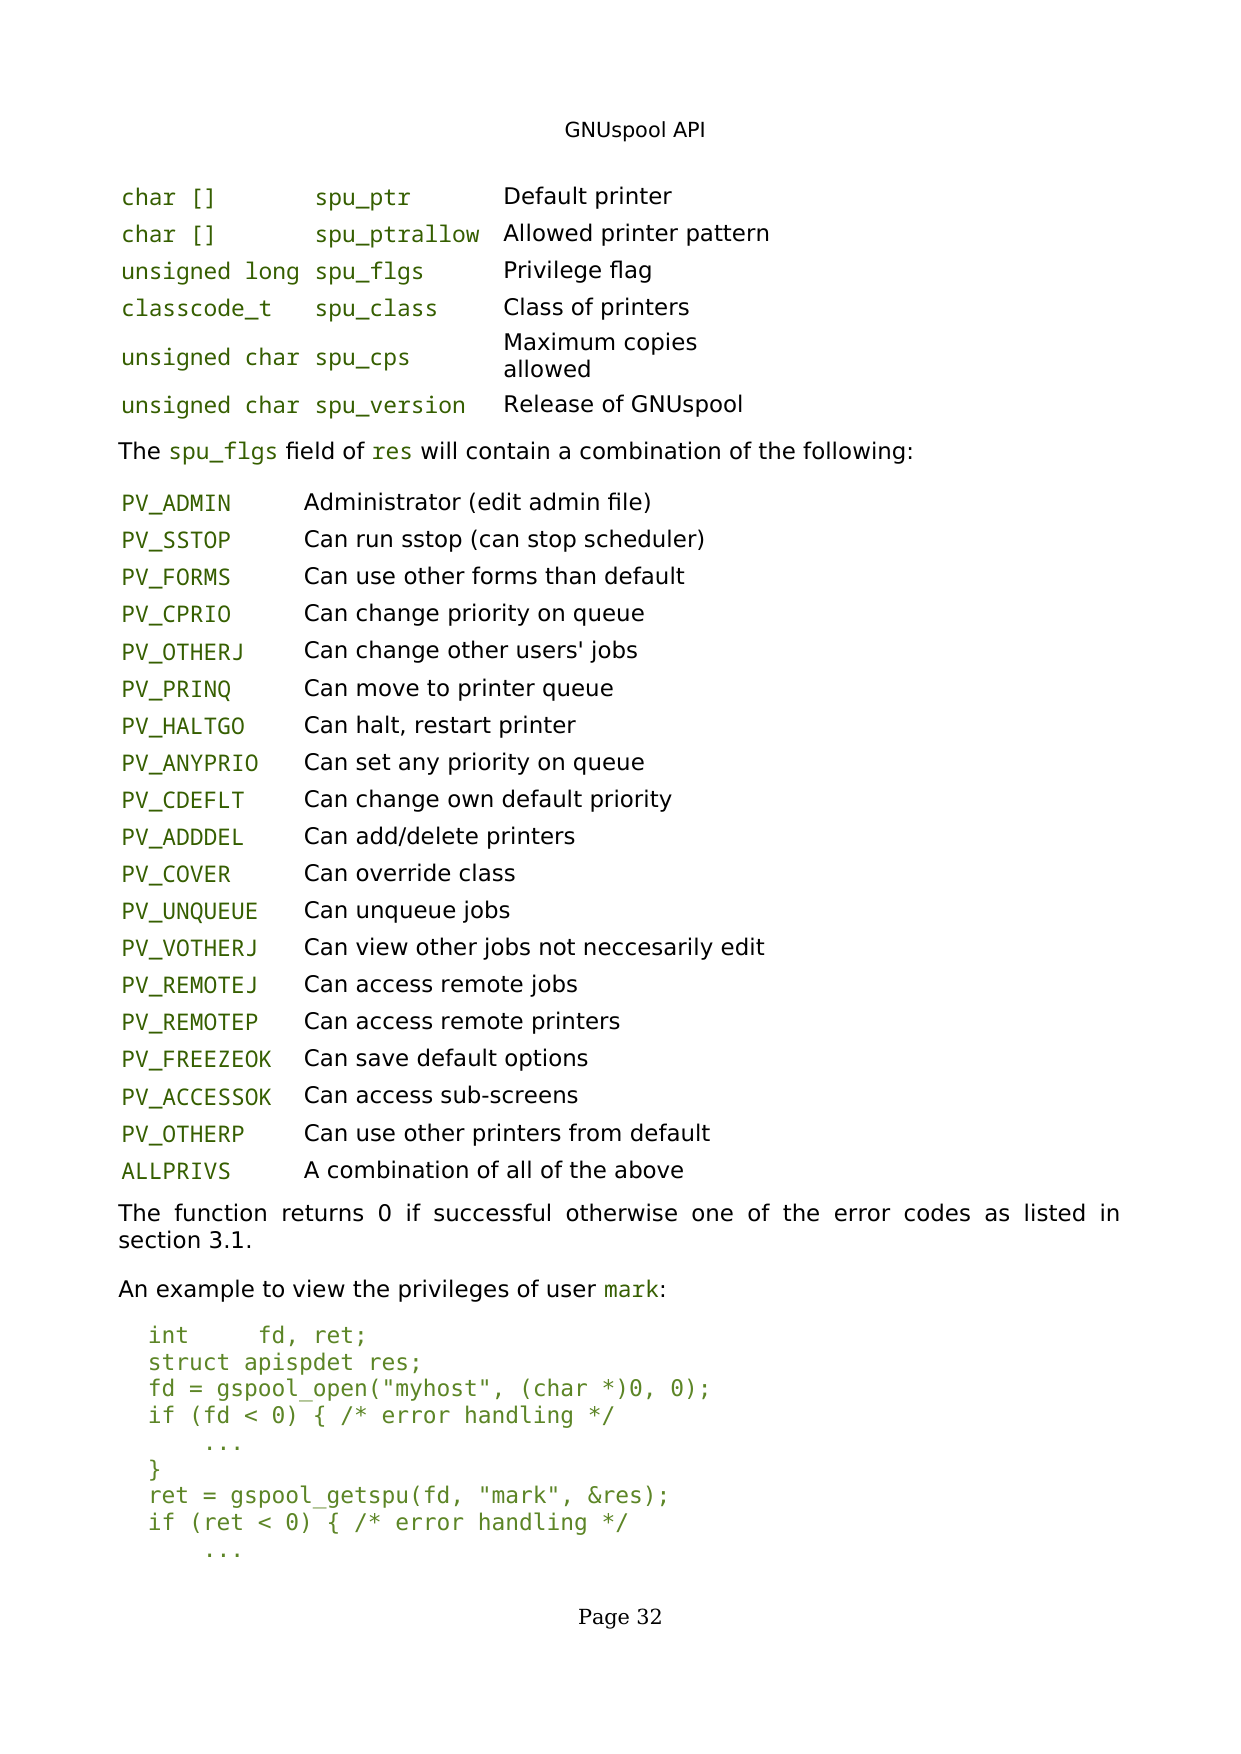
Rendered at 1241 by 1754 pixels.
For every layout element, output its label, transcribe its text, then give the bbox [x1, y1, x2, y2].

table_cell PV_CPRIO [118, 596, 301, 633]
table_cell PV_SSTOP [118, 521, 301, 558]
table_cell Can set any priority on queue [301, 744, 772, 781]
table_cell Can use other printers from default [301, 1115, 772, 1152]
table_cell spu_cps [311, 326, 500, 386]
text if (fd < 0) { /* error handling */ [148, 1402, 1122, 1429]
table_cell Can move to printer queue [301, 670, 772, 707]
table_cell PV_ADDDEL [118, 818, 301, 855]
table_cell PV_ANYPRIO [118, 744, 301, 781]
table_cell Allowed printer pattern [500, 215, 788, 252]
table_cell PV_COVER [118, 855, 301, 892]
table_header PV_ADMIN [118, 484, 301, 521]
table_cell A combination of all of the above [301, 1152, 772, 1189]
text An example to view the privileges of user mark: [118, 1272, 1122, 1304]
table_cell Can halt, restart printer [301, 707, 772, 744]
text struct apispdet res; [148, 1349, 1122, 1376]
table_cell unsigned char [118, 386, 311, 423]
table_cell PV_REMOTEP [118, 1004, 301, 1041]
table_cell unsigned long [118, 252, 311, 289]
table_cell PV_OTHERP [118, 1115, 301, 1152]
text ... [148, 1536, 1122, 1563]
table_cell Maximum copies allowed [500, 326, 788, 386]
table_cell Class of printers [500, 289, 788, 326]
table_cell Can access remote printers [301, 1004, 772, 1041]
table_cell Can use other forms than default [301, 559, 772, 596]
table_cell PV_HALTGO [118, 707, 301, 744]
table_cell Release of GNUspool [500, 386, 788, 423]
text } [148, 1456, 1122, 1483]
table_cell PV_REMOTEJ [118, 966, 301, 1003]
text ret = gspool_getspu(fd, "mark", &res); [148, 1483, 1122, 1509]
table_cell spu_class [311, 289, 500, 326]
table_cell Can change other users' jobs [301, 633, 772, 670]
table_cell ALLPRIVS [118, 1152, 301, 1189]
table_cell Can add/delete printers [301, 818, 772, 855]
text int fd, ret; [148, 1322, 1122, 1349]
table_cell Can run sstop (can stop scheduler) [301, 521, 772, 558]
table_cell PV_VOTHERJ [118, 929, 301, 966]
text if (ret < 0) { /* error handling */ [148, 1509, 1122, 1536]
text ... [148, 1429, 1122, 1456]
table_cell Default printer [500, 178, 788, 215]
table_cell char [] [118, 215, 311, 252]
table_cell spu_ptrallow [311, 215, 500, 252]
table_cell char [] [118, 178, 311, 215]
table_cell PV_FREEZEOK [118, 1041, 301, 1078]
table_cell Can override class [301, 855, 772, 892]
table_cell Can change priority on queue [301, 596, 772, 633]
table_cell PV_FORMS [118, 559, 301, 596]
table_cell spu_flgs [311, 252, 500, 289]
table_header Administrator (edit admin file) [301, 484, 772, 521]
table_cell PV_CDEFLT [118, 781, 301, 818]
table_cell Can access sub-screens [301, 1078, 772, 1115]
text The function returns 0 if successful otherwise one of the error codes as listed in section 3.1. [118, 1201, 1122, 1254]
table_cell Can access remote jobs [301, 966, 772, 1003]
table_cell classcode_t [118, 289, 311, 326]
table_cell Can save default options [301, 1041, 772, 1078]
text fd = gspool_open("myhost", (char *)0, 0); [148, 1376, 1122, 1402]
table_cell unsigned char [118, 326, 311, 386]
table_cell PV_UNQUEUE [118, 892, 301, 929]
table_cell spu_ptr [311, 178, 500, 215]
table_cell Can view other jobs not neccesarily edit [301, 929, 772, 966]
table_cell PV_ACCESSOK [118, 1078, 301, 1115]
table_cell Can change own default priority [301, 781, 772, 818]
table_cell Privilege flag [500, 252, 788, 289]
table_cell spu_version [311, 386, 500, 423]
table_cell PV_PRINQ [118, 670, 301, 707]
text The spu_flgs field of res will contain a combination of the following: [118, 435, 1122, 466]
table_cell Can unqueue jobs [301, 892, 772, 929]
table_cell PV_OTHERJ [118, 633, 301, 670]
